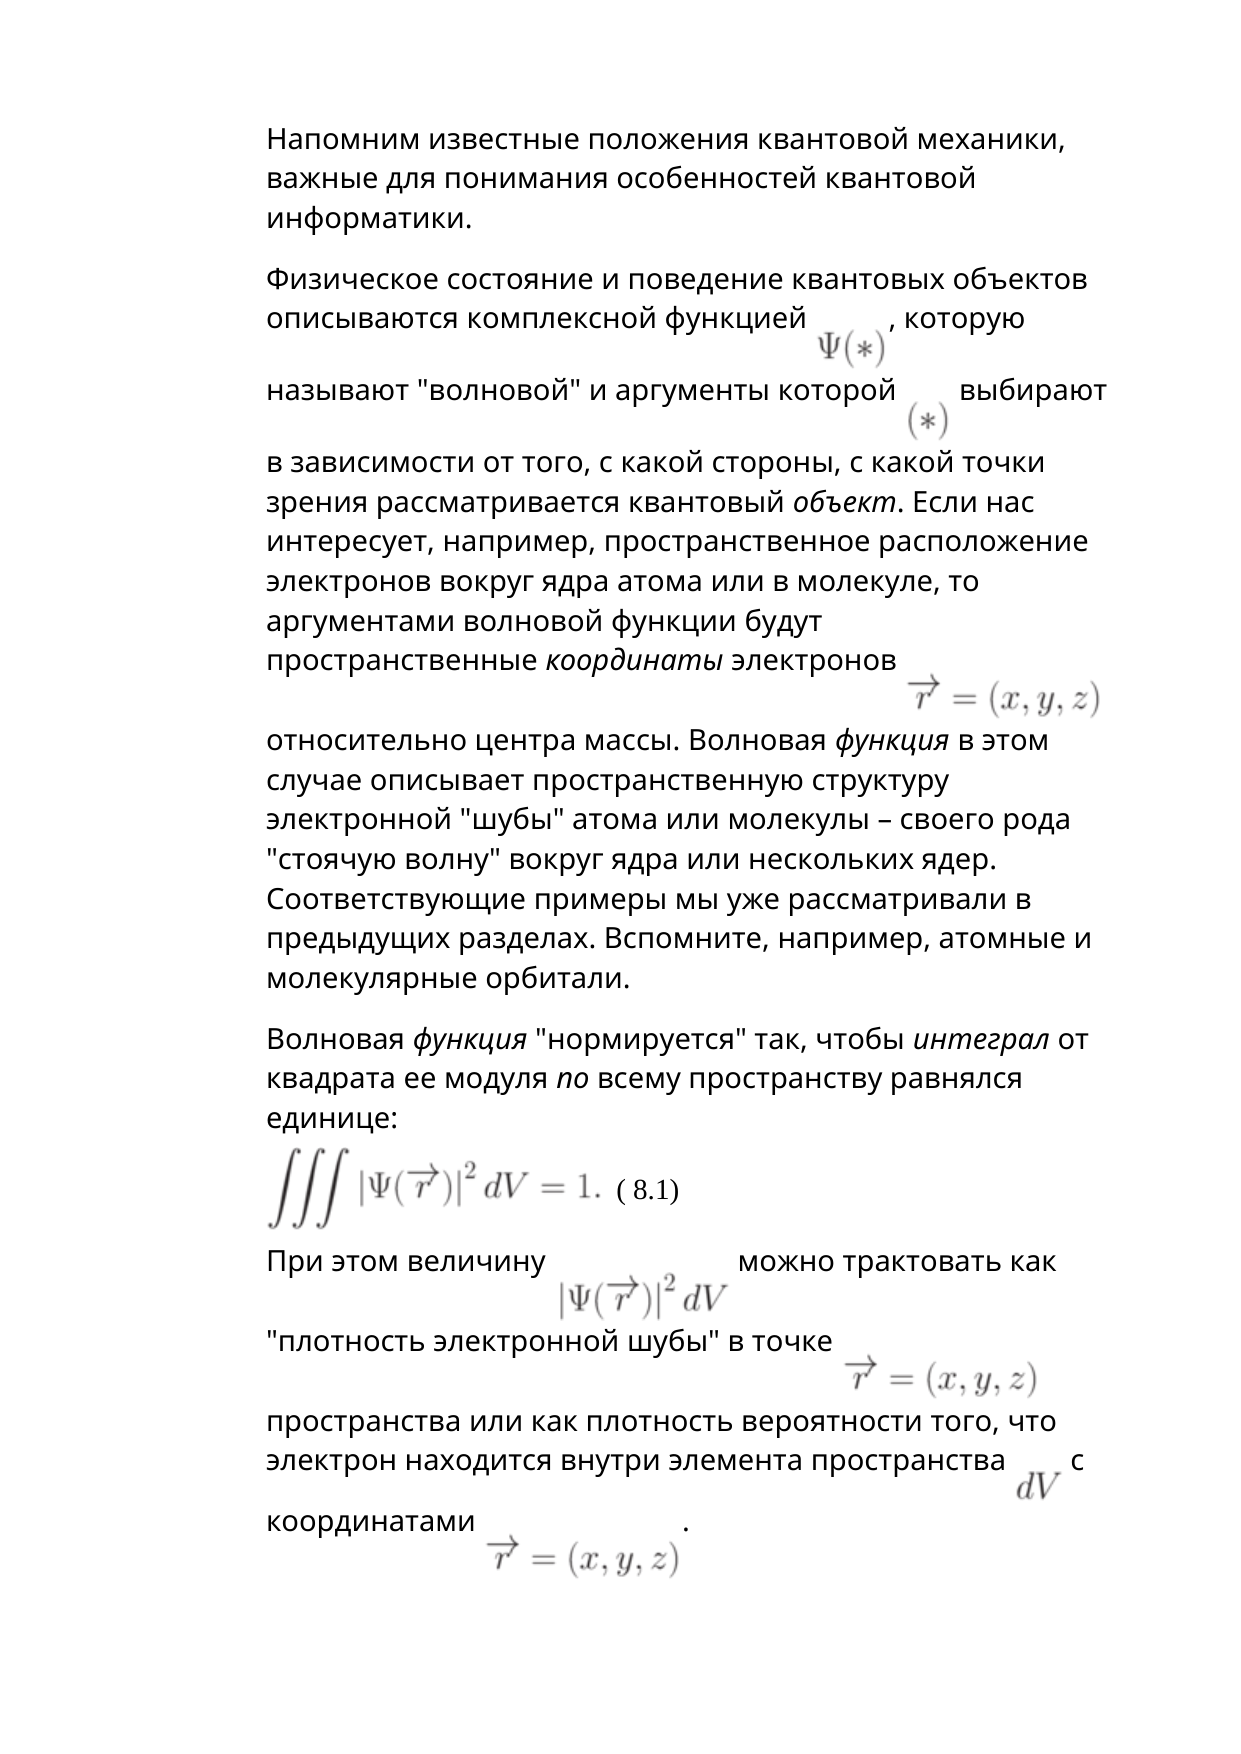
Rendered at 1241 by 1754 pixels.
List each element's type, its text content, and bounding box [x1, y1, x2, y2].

table_header [324, 1148, 611, 1230]
text Физическое состояние и поведение квантовых объектов описываются комплексной функцией , которую называют "волновой" и аргументы которой выбирают в зависимости от того, с какой стороны, с какой точки зрения рассматривается квантовый объект. Если нас интересует, например, пространственное расположение электронов вокруг ядра атома или в молекуле, то аргументами волновой функции будут пространственные координаты электронов относительно центра массы. Волновая функция в этом случае описывает пространственную структуру электронной "шубы" атома или молекулы – своего рода "стоячую волну" вокруг ядра или нескольких ядер. Соответствующие примеры мы уже рассматривали в предыдущих разделах. Вспомните, например, атомные и молекулярные орбитали. [266, 258, 1122, 997]
text Напомним известные положения квантовой механики, важные для понимания особенностей квантовой информатики. [266, 118, 1122, 237]
table_header [300, 1148, 341, 1230]
text Волновая функция "нормируется" так, чтобы интеграл от квадрата ее модуля по всему пространству равнялся единице: [266, 1018, 1122, 1137]
table_header [276, 1148, 317, 1230]
text При этом величину можно трактовать как "плотность электронной шубы" в точке пространства или как плотность вероятности того, что электрон находится внутри элемента пространства с координатами . [266, 1241, 1122, 1580]
table_header ( 8.1) [611, 1148, 679, 1230]
table_header [266, 1148, 293, 1230]
